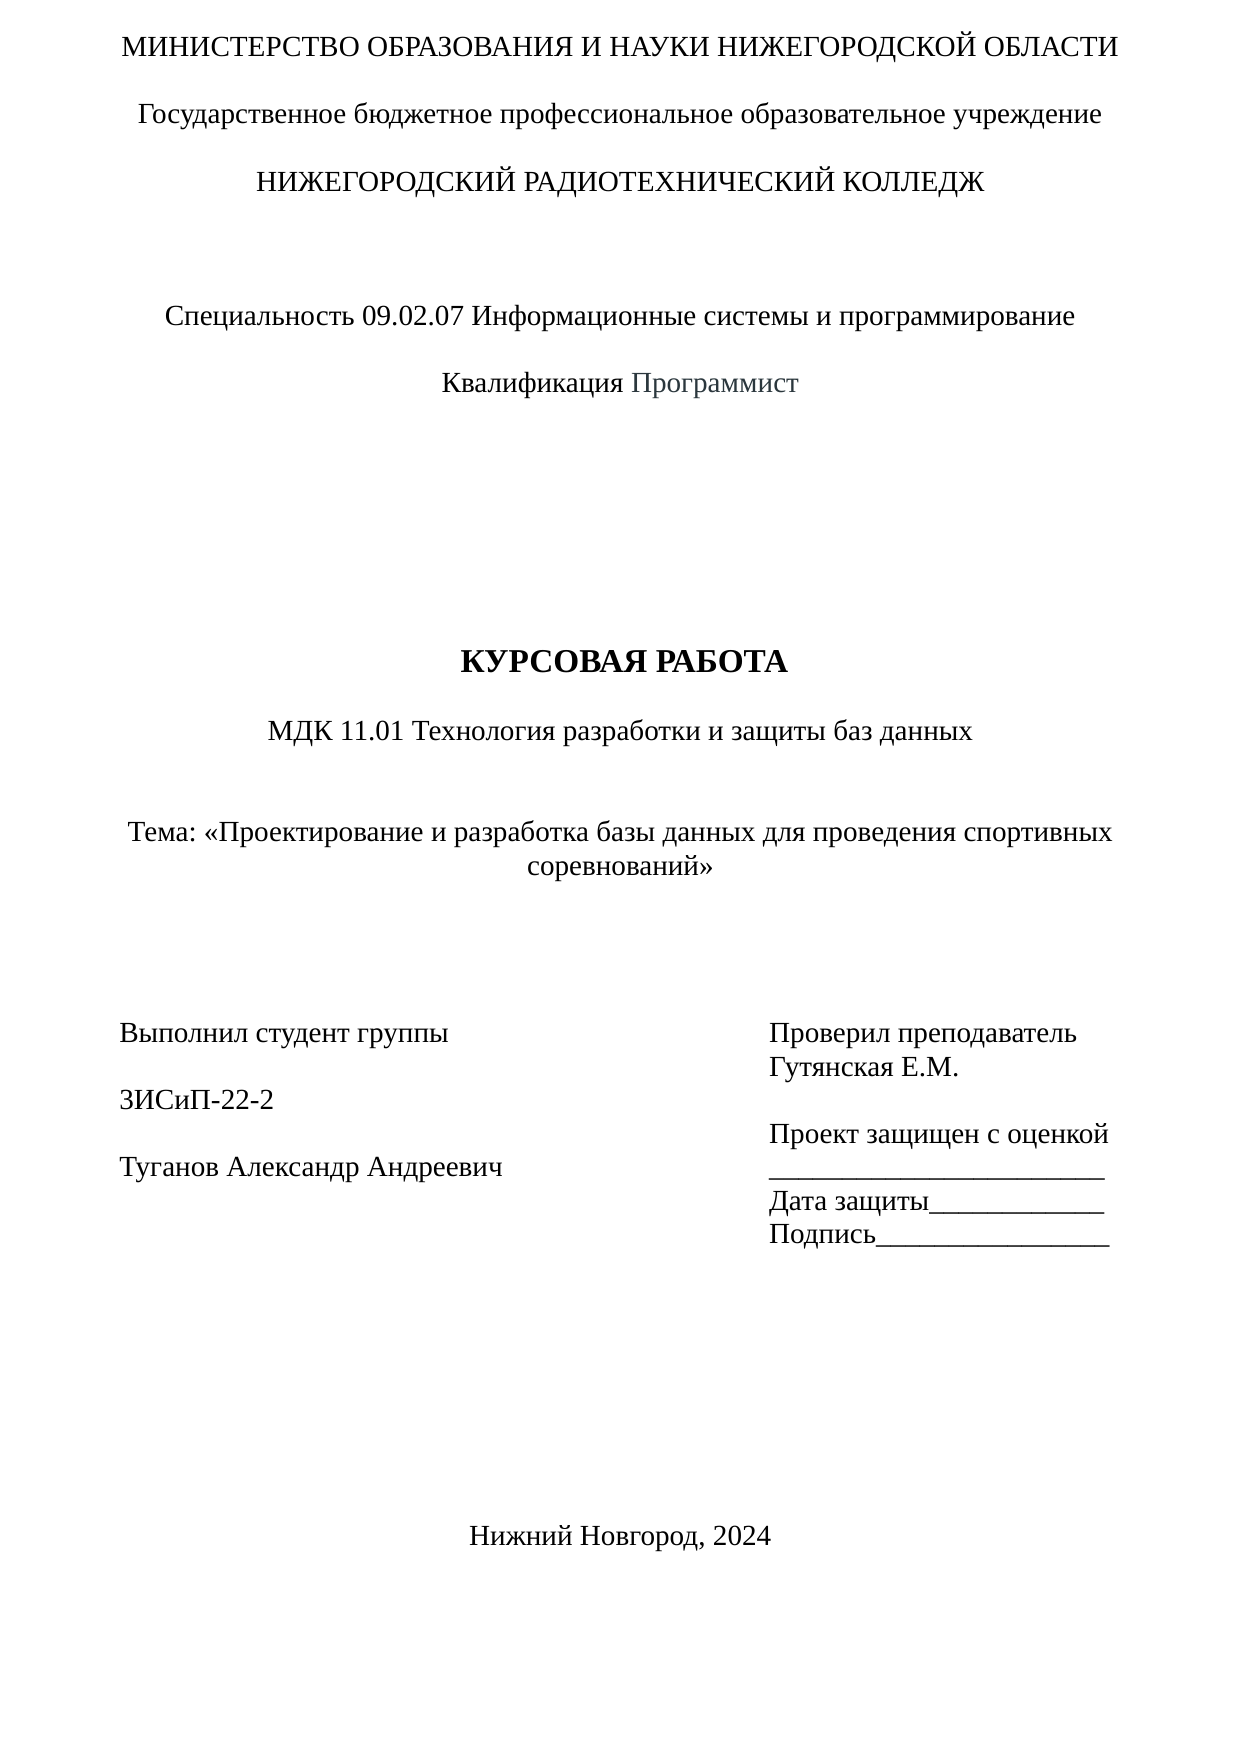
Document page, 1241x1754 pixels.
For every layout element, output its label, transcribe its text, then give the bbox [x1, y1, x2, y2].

text Нижний Новгород, 2024 [118, 1518, 1122, 1552]
text Тема: «Проектирование и разработка базы данных для проведения спортивных соревнований» [118, 814, 1122, 881]
text НИЖЕГОРОДСКИЙ РАДИОТЕХНИЧЕСКИЙ КОЛЛЕДЖ [118, 164, 1122, 197]
text МИНИСТЕРСТВО ОБРАЗОВАНИЯ И НАУКИ НИЖЕГОРОДСКОЙ ОБЛАСТИ [118, 29, 1122, 63]
text Специальность 09.02.07 Информационные системы и программирование [118, 298, 1122, 331]
table_cell Туганов Александр Андреевич [118, 1116, 620, 1250]
text МДК 11.01 Технология разработки и защиты баз данных [118, 713, 1122, 747]
table_header Проверил преподаватель Гутянская Е.М. [620, 1015, 1122, 1116]
text Государственное бюджетное профессиональное образовательное учреждение [118, 97, 1122, 130]
text Квалификация Программист [118, 365, 1122, 398]
table_header Выполнил студент группы 3ИСиП-22-2 [118, 1015, 620, 1116]
text КУРСОВАЯ РАБОТА [118, 642, 1122, 680]
table_cell Проект защищен с оценкой _______________________ Дата защиты____________ Подпись________________ [620, 1116, 1122, 1250]
